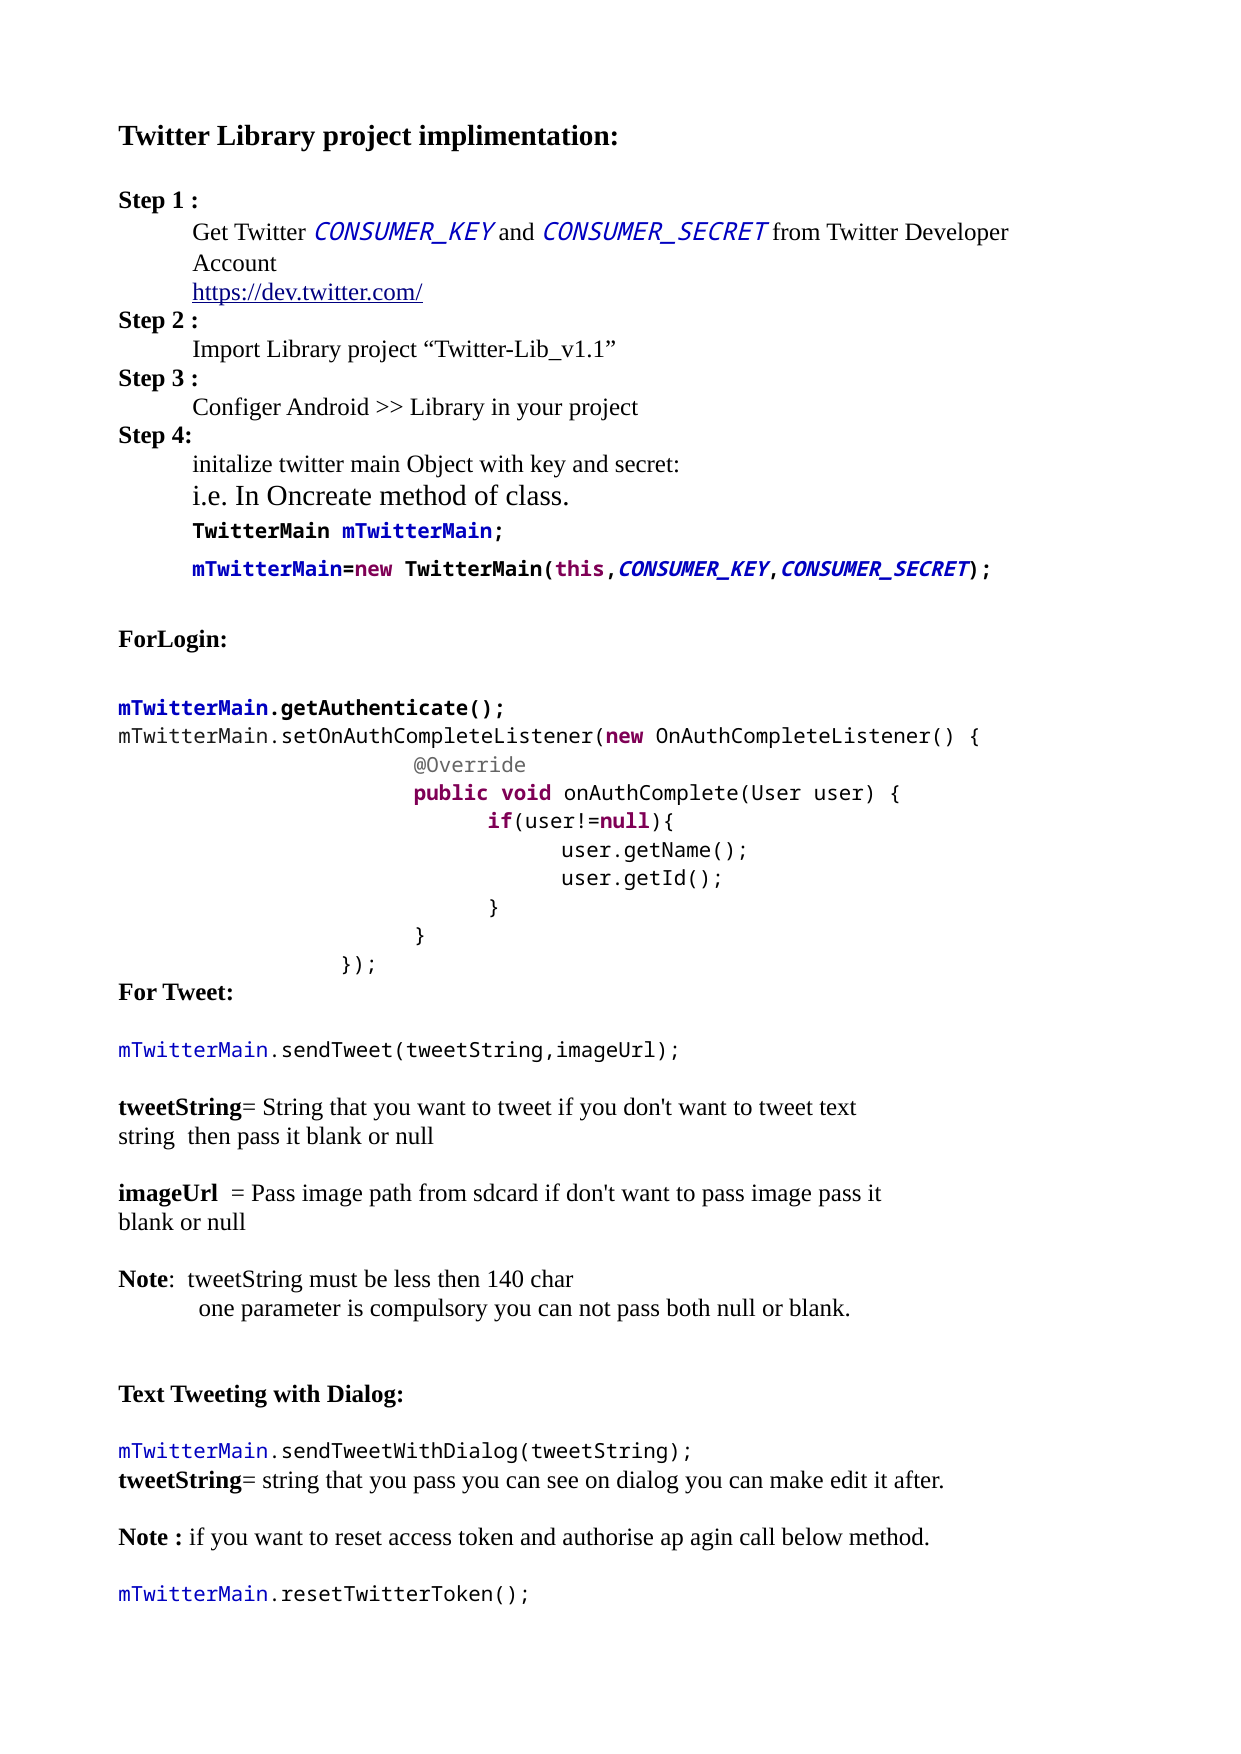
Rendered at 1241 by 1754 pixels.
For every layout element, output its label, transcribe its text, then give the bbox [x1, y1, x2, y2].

text mTwitterMain.resetTwitterToken(); [118, 1579, 1122, 1608]
text } [118, 892, 1122, 920]
text mTwitterMain.sendTweetWithDialog(tweetString); tweetString= string that you pass you can see on dialog you can make edit it after. [118, 1437, 1122, 1522]
text mTwitterMain.sendTweet(tweetString,imageUrl); [118, 1035, 1122, 1092]
text public void onAuthComplete(User user) { [118, 778, 1122, 807]
text For Tweet: [118, 977, 1122, 1006]
text mTwitterMain.getAuthenticate(); [118, 653, 1122, 721]
text imageUrl = Pass image path from sdcard if don't want to pass image pass it blank or null Note: tweetString must be less then 140 char [118, 1149, 1122, 1293]
text TwitterMain mTwitterMain; mTwitterMain=new TwitterMain(this,CONSUMER_KEY,CONSUMER_SECRET); ForLogin: [118, 512, 1122, 653]
text tweetString= String that you want to tweet if you don't want to tweet text string then pass it blank or null [118, 1092, 1122, 1149]
text @Override [118, 750, 1122, 778]
text one parameter is compulsory you can not pass both null or blank. Text Tweeting with Dialog: [118, 1293, 1122, 1437]
text } [118, 920, 1122, 949]
text }); [118, 949, 1122, 977]
text mTwitterMain.setOnAuthCompleteListener(new OnAuthCompleteListener() { [118, 721, 1122, 750]
text if(user!=null){ [118, 807, 1122, 835]
text Twitter Library project implimentation: Step 1 : Get Twitter CONSUMER_KEY and CONSUMER_SECRET from Twitter Developer Account https://dev.twitter.com/ Step 2 : Import Library project “Twitter-Lib_v1.1” Step 3 : Configer Android >> Library in your project Step 4: initalize twitter main Object with key and secret: i.e. In Oncreate method of class. [118, 118, 1122, 512]
text user.getName(); [118, 835, 1122, 863]
text user.getId(); [118, 863, 1122, 892]
text Note : if you want to reset access token and authorise ap agin call below method. [118, 1522, 1122, 1551]
